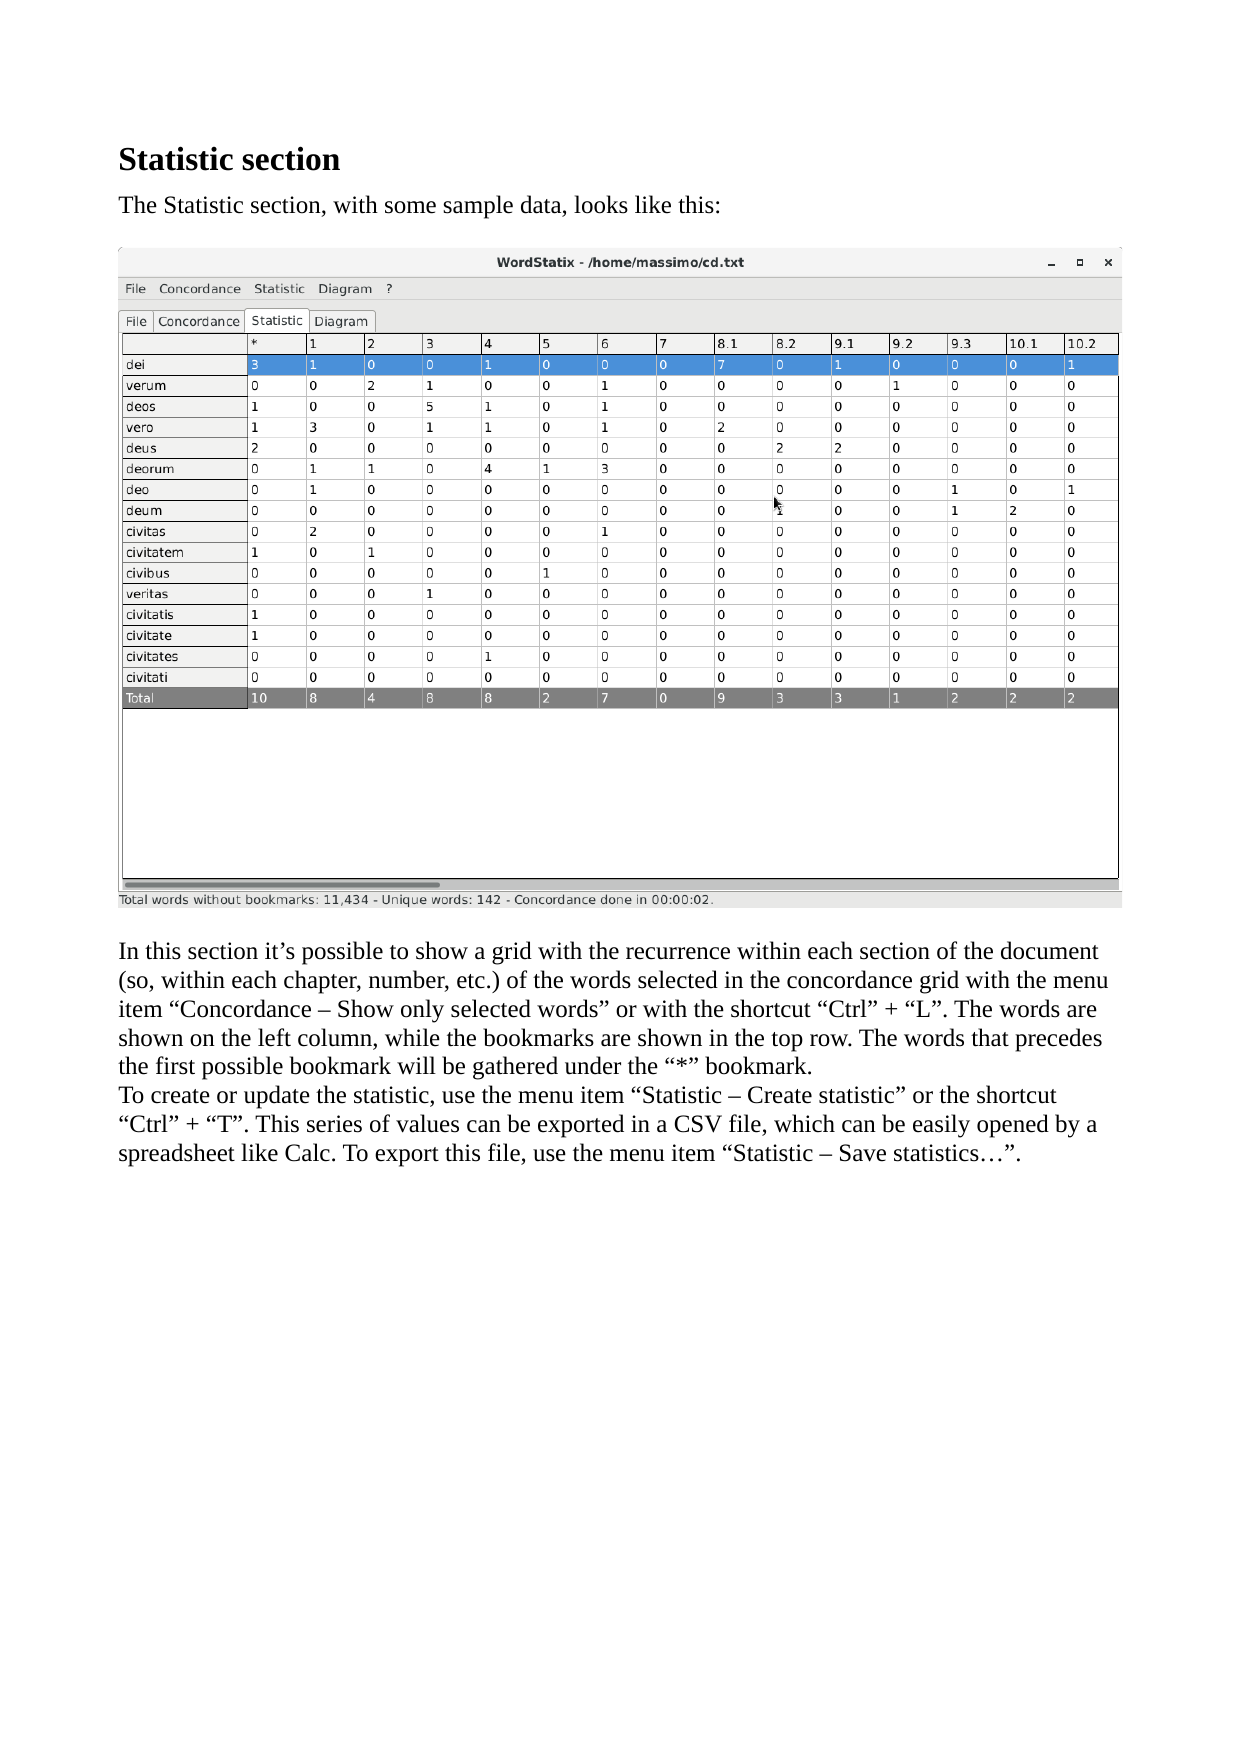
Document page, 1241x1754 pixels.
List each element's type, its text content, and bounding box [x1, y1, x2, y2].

picture [118, 247, 1123, 908]
text The Statistic section, with some sample data, looks like this: [118, 190, 1122, 219]
subtitle Statistic section [118, 139, 1122, 178]
text To create or update the statistic, use the menu item “Statistic – Create statistic” or the shortcut “Ctrl” + “T”. This series of values can be exported in a CSV file, which can be easily opened by a spreadsheet like Calc. To export this file, use the menu item “Statistic – Save statistics…”. [118, 1080, 1122, 1166]
text In this section it’s possible to show a grid with the recurrence within each section of the document (so, within each chapter, number, etc.) of the words selected in the concordance grid with the menu item “Concordance – Show only selected words” or with the shortcut “Ctrl” + “L”. The words are shown on the left column, while the bookmarks are shown in the top row. The words that precedes the first possible bookmark will be gathered under the “*” bookmark. [118, 936, 1122, 1080]
